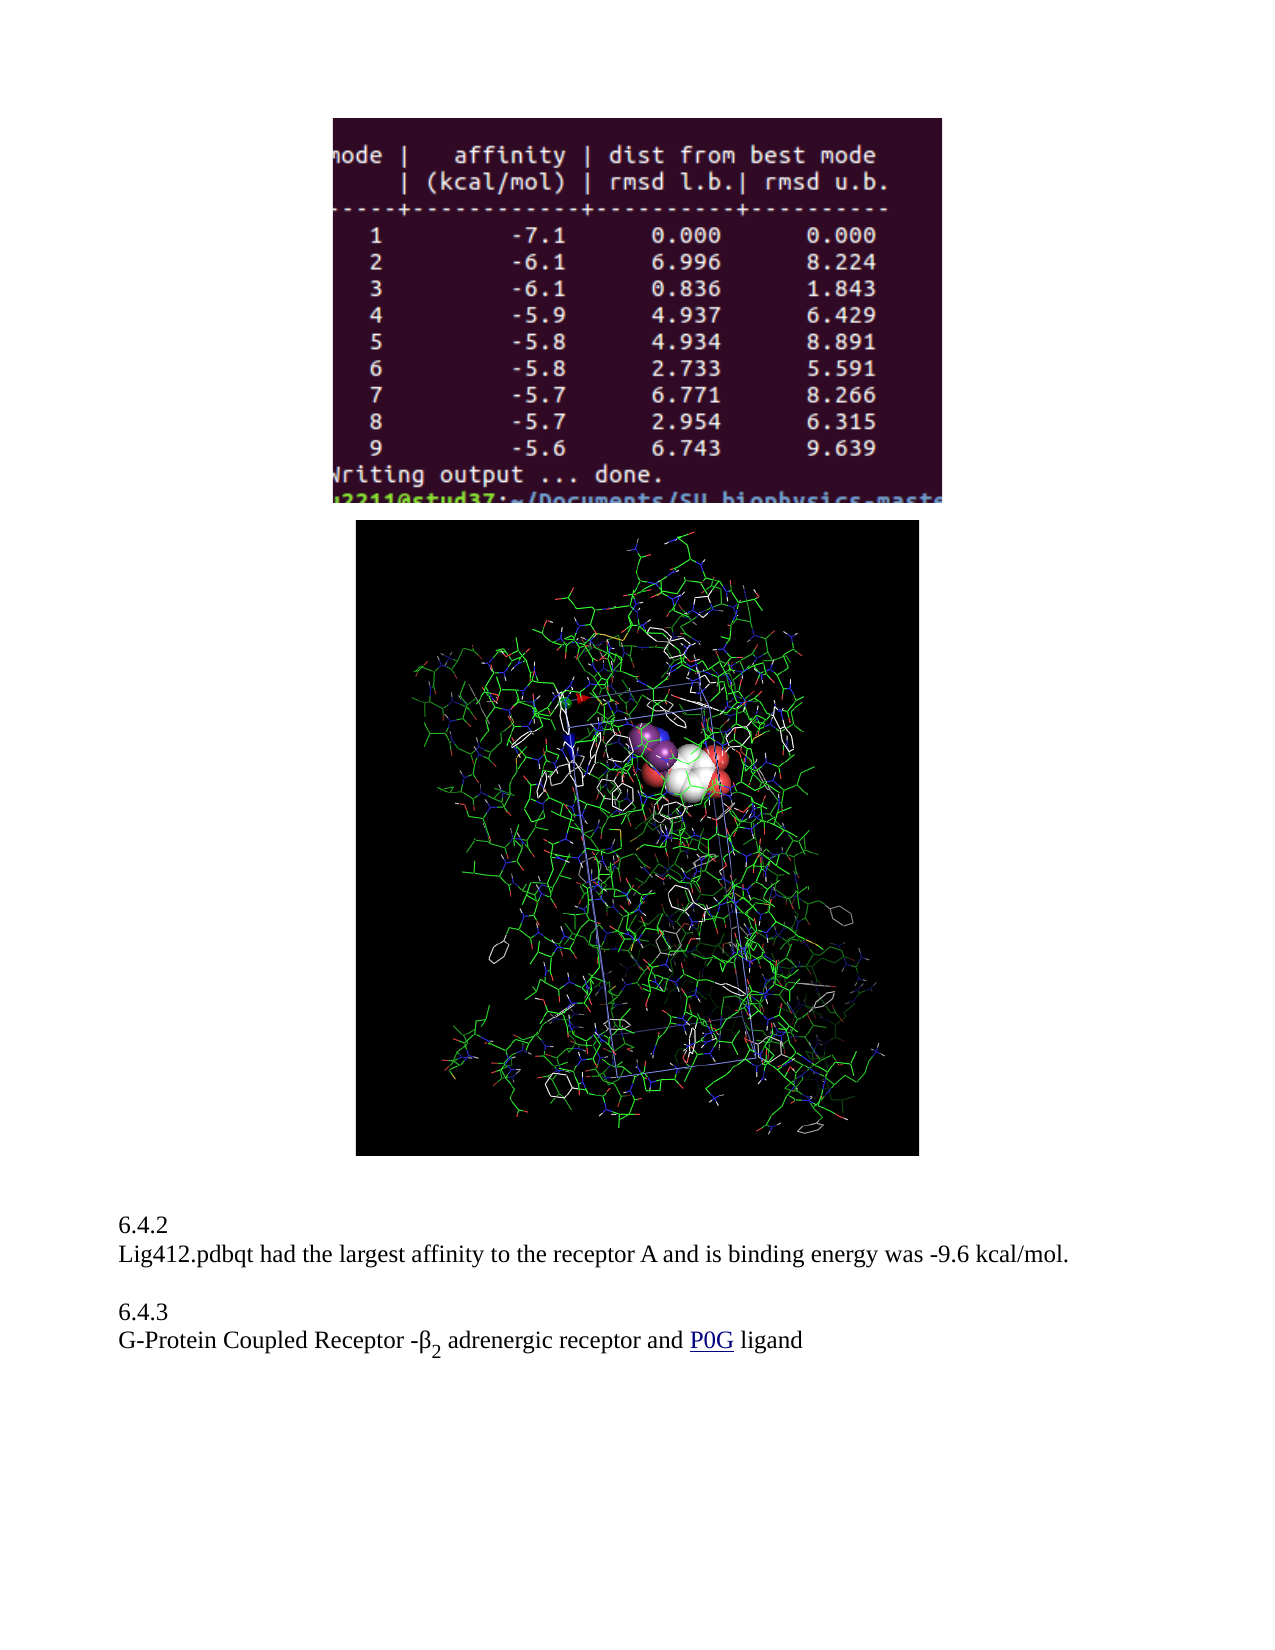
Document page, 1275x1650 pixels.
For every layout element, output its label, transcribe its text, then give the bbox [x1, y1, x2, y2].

text 6.4.2 [118, 1211, 1157, 1239]
text G-Protein Coupled Receptor -β2 adrenergic receptor and P0G ligand [118, 1326, 1157, 1363]
picture [355, 520, 920, 1156]
text Lig412.pdbqt had the largest affinity to the receptor A and is binding energy was -9.6 kcal/mol. [118, 1239, 1157, 1268]
picture [332, 118, 943, 503]
text 6.4.3 [118, 1297, 1157, 1326]
